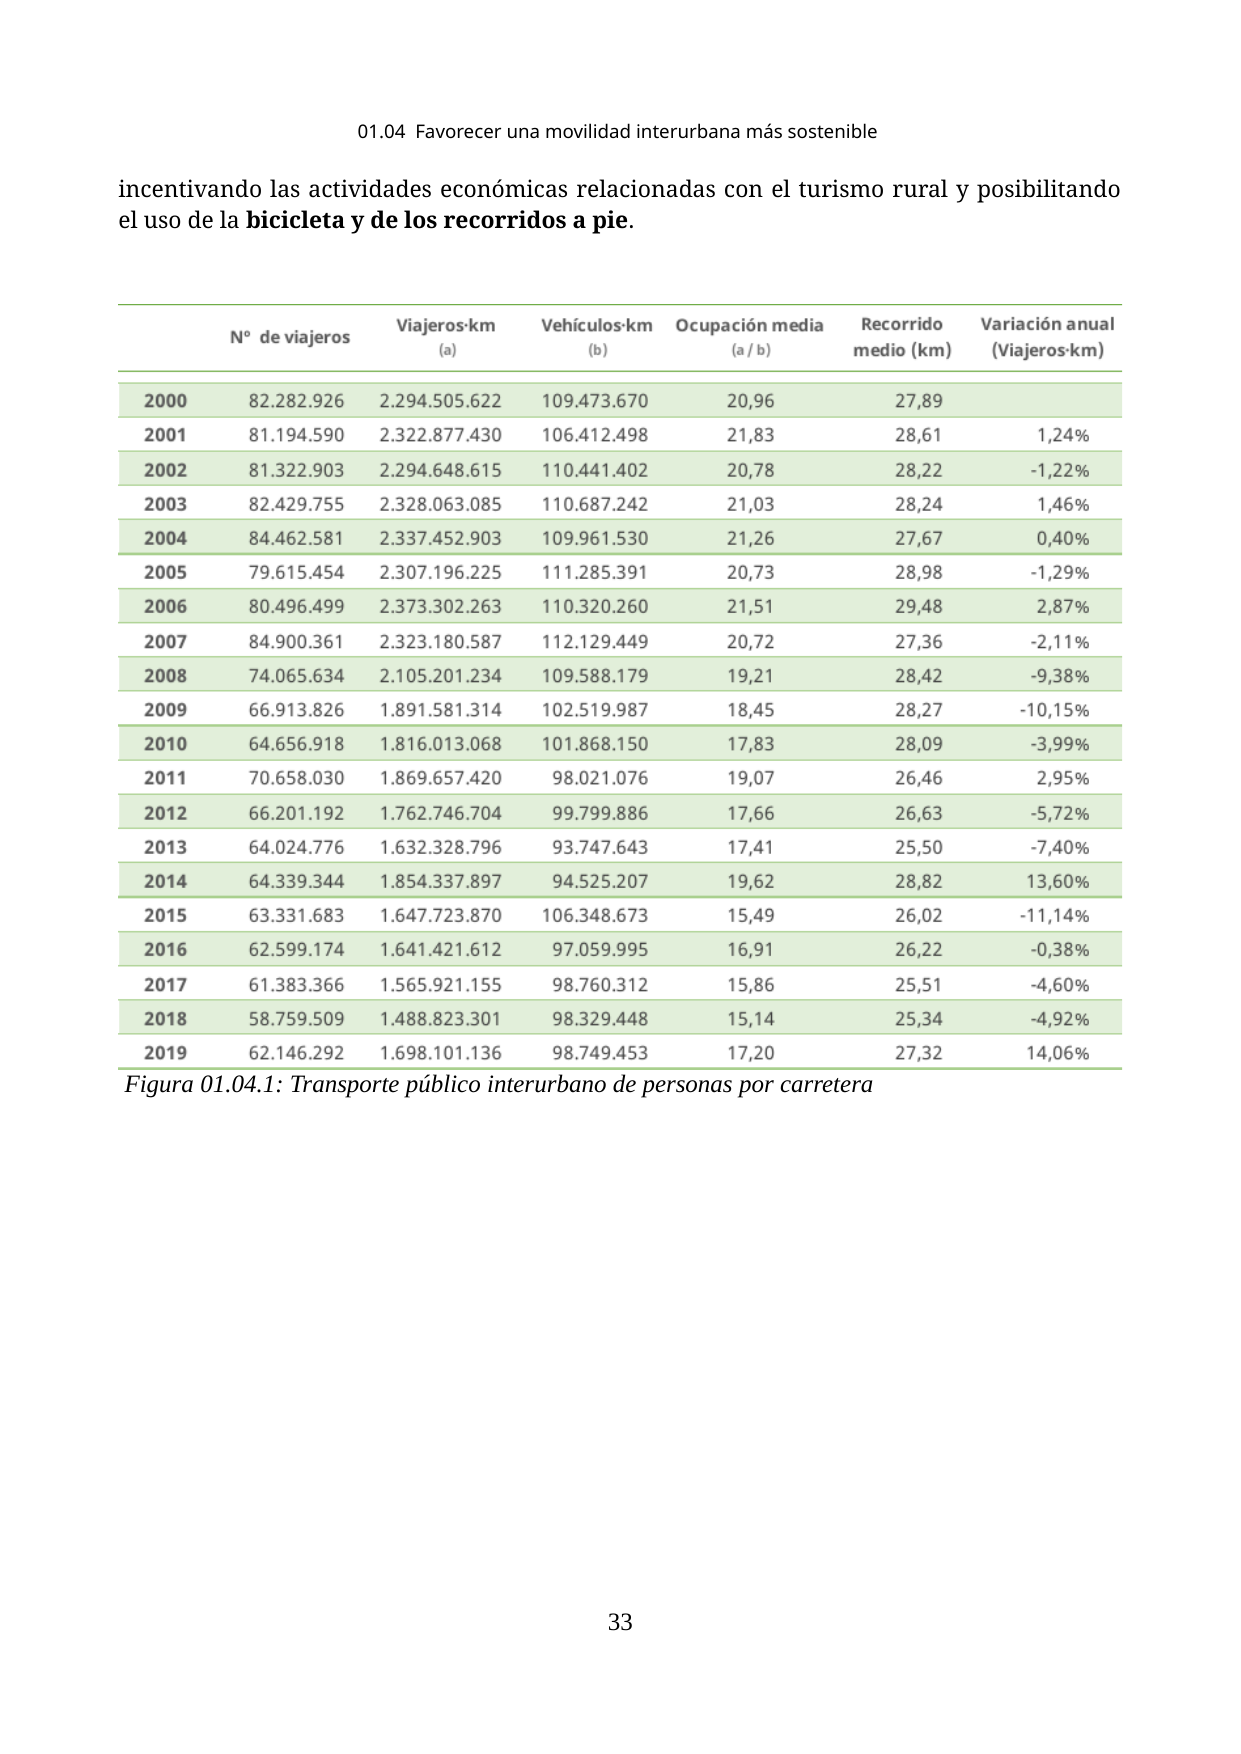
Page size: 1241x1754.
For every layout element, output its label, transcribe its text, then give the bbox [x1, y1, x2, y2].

text incentivando las actividades económicas relacionadas con el turismo rural y posibilitando el uso de la bicicleta y de los recorridos a pie. [118, 173, 1122, 236]
text Figura 1.4.1: Transporte público interurbano de personas por carretera [118, 1070, 1122, 1098]
